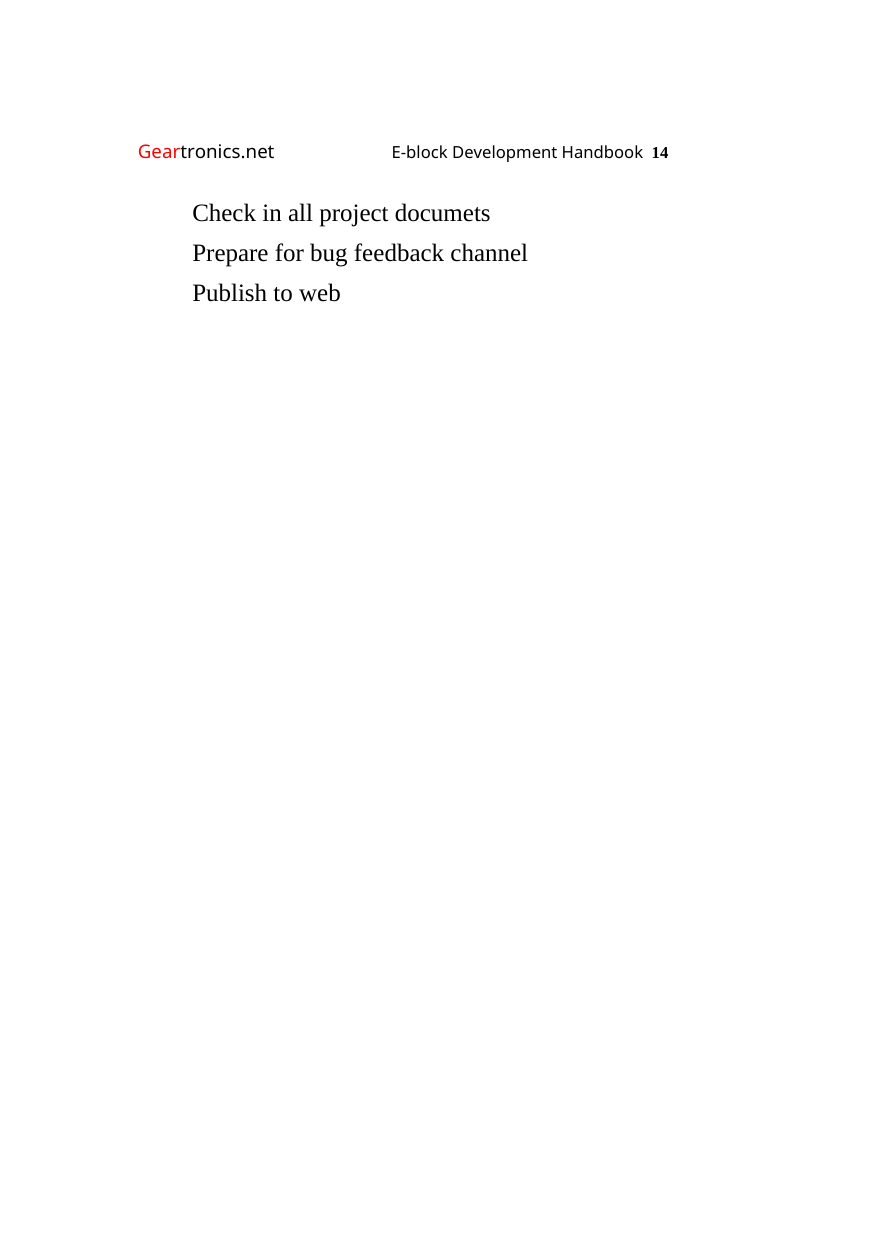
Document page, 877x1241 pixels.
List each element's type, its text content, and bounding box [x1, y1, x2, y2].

text Prepare for bug feedback channel [118, 239, 818, 267]
text Publish to web [118, 279, 818, 307]
text Check in all project documets [118, 199, 818, 226]
